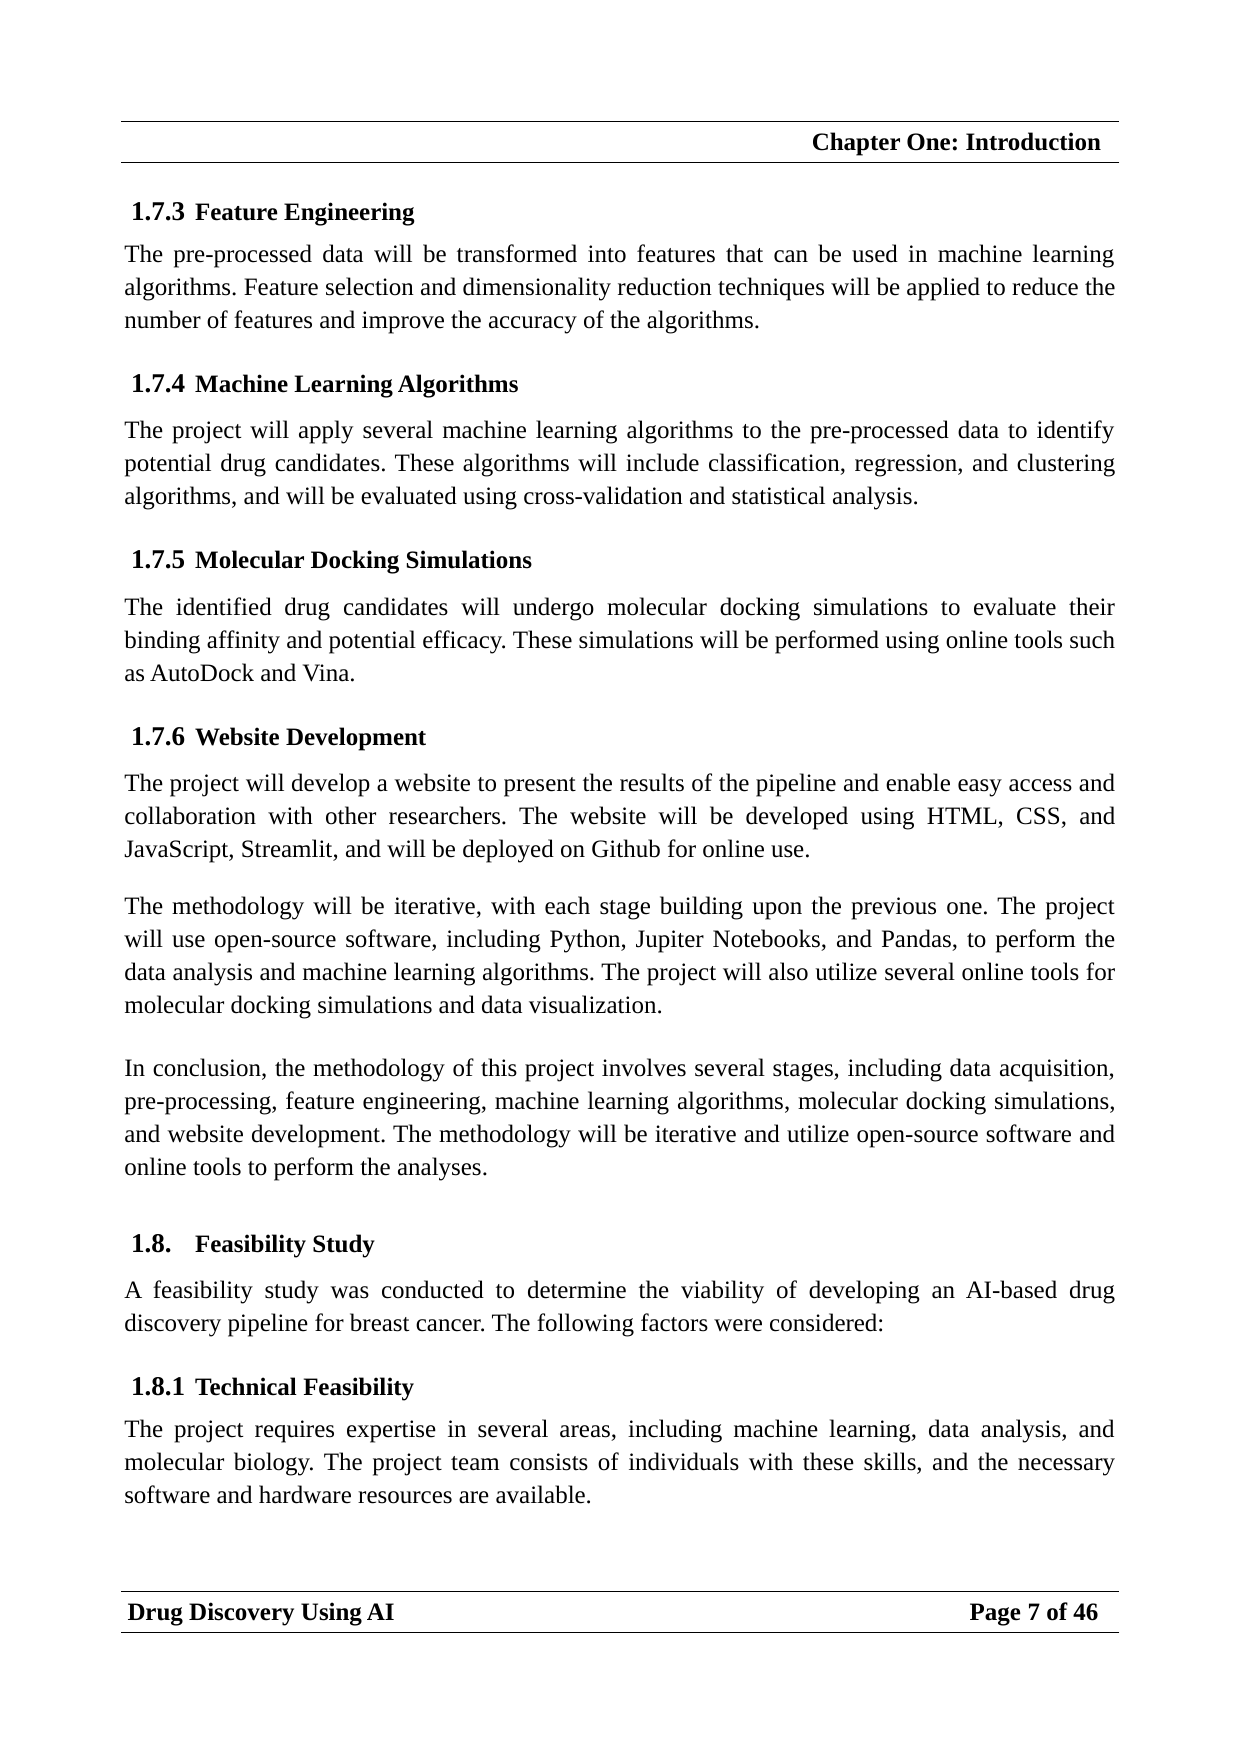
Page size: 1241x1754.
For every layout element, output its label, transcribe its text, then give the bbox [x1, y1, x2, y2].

subtitle Website Development [121, 717, 1119, 751]
subtitle Molecular Docking Simulations [121, 541, 1119, 575]
text The project will develop a website to present the results of the pipeline and enable easy access and collaboration with other researchers. The website will be developed using HTML, CSS, and JavaScript, Streamlit, and will be deployed on Github for online use. [121, 765, 1119, 863]
text The pre-processed data will be transformed into features that can be used in machine learning algorithms. Feature selection and dimensionality reduction techniques will be applied to reduce the number of features and improve the accuracy of the algorithms. [121, 236, 1119, 334]
text The project requires expertise in several areas, including machine learning, data analysis, and molecular biology. The project team consists of individuals with these skills, and the necessary software and hardware resources are available. [121, 1411, 1119, 1509]
text In conclusion, the methodology of this project involves several stages, including data acquisition, pre-processing, feature engineering, machine learning algorithms, molecular docking simulations, and website development. The methodology will be iterative and utilize open-source software and online tools to perform the analyses. [121, 1050, 1119, 1181]
text The methodology will be iterative, with each stage building upon the previous one. The project will use open-source software, including Python, Jupiter Notebooks, and Pandas, to perform the data analysis and machine learning algorithms. The project will also utilize several online tools for molecular docking simulations and data visualization. [121, 888, 1119, 1019]
subtitle Technical Feasibility [121, 1367, 1119, 1402]
subtitle Feature Engineering [121, 192, 1119, 226]
subtitle Machine Learning Algorithms [121, 364, 1119, 398]
text A feasibility study was conducted to determine the viability of developing an AI-based drug discovery pipeline for breast cancer. The following factors were considered: [121, 1272, 1119, 1337]
text The project will apply several machine learning algorithms to the pre-processed data to identify potential drug candidates. These algorithms will include classification, regression, and clustering algorithms, and will be evaluated using cross-validation and statistical analysis. [121, 412, 1119, 510]
subtitle Feasibility Study [121, 1224, 1119, 1258]
text The identified drug candidates will undergo molecular docking simulations to evaluate their binding affinity and potential efficacy. These simulations will be performed using online tools such as AutoDock and Vina. [121, 589, 1119, 687]
